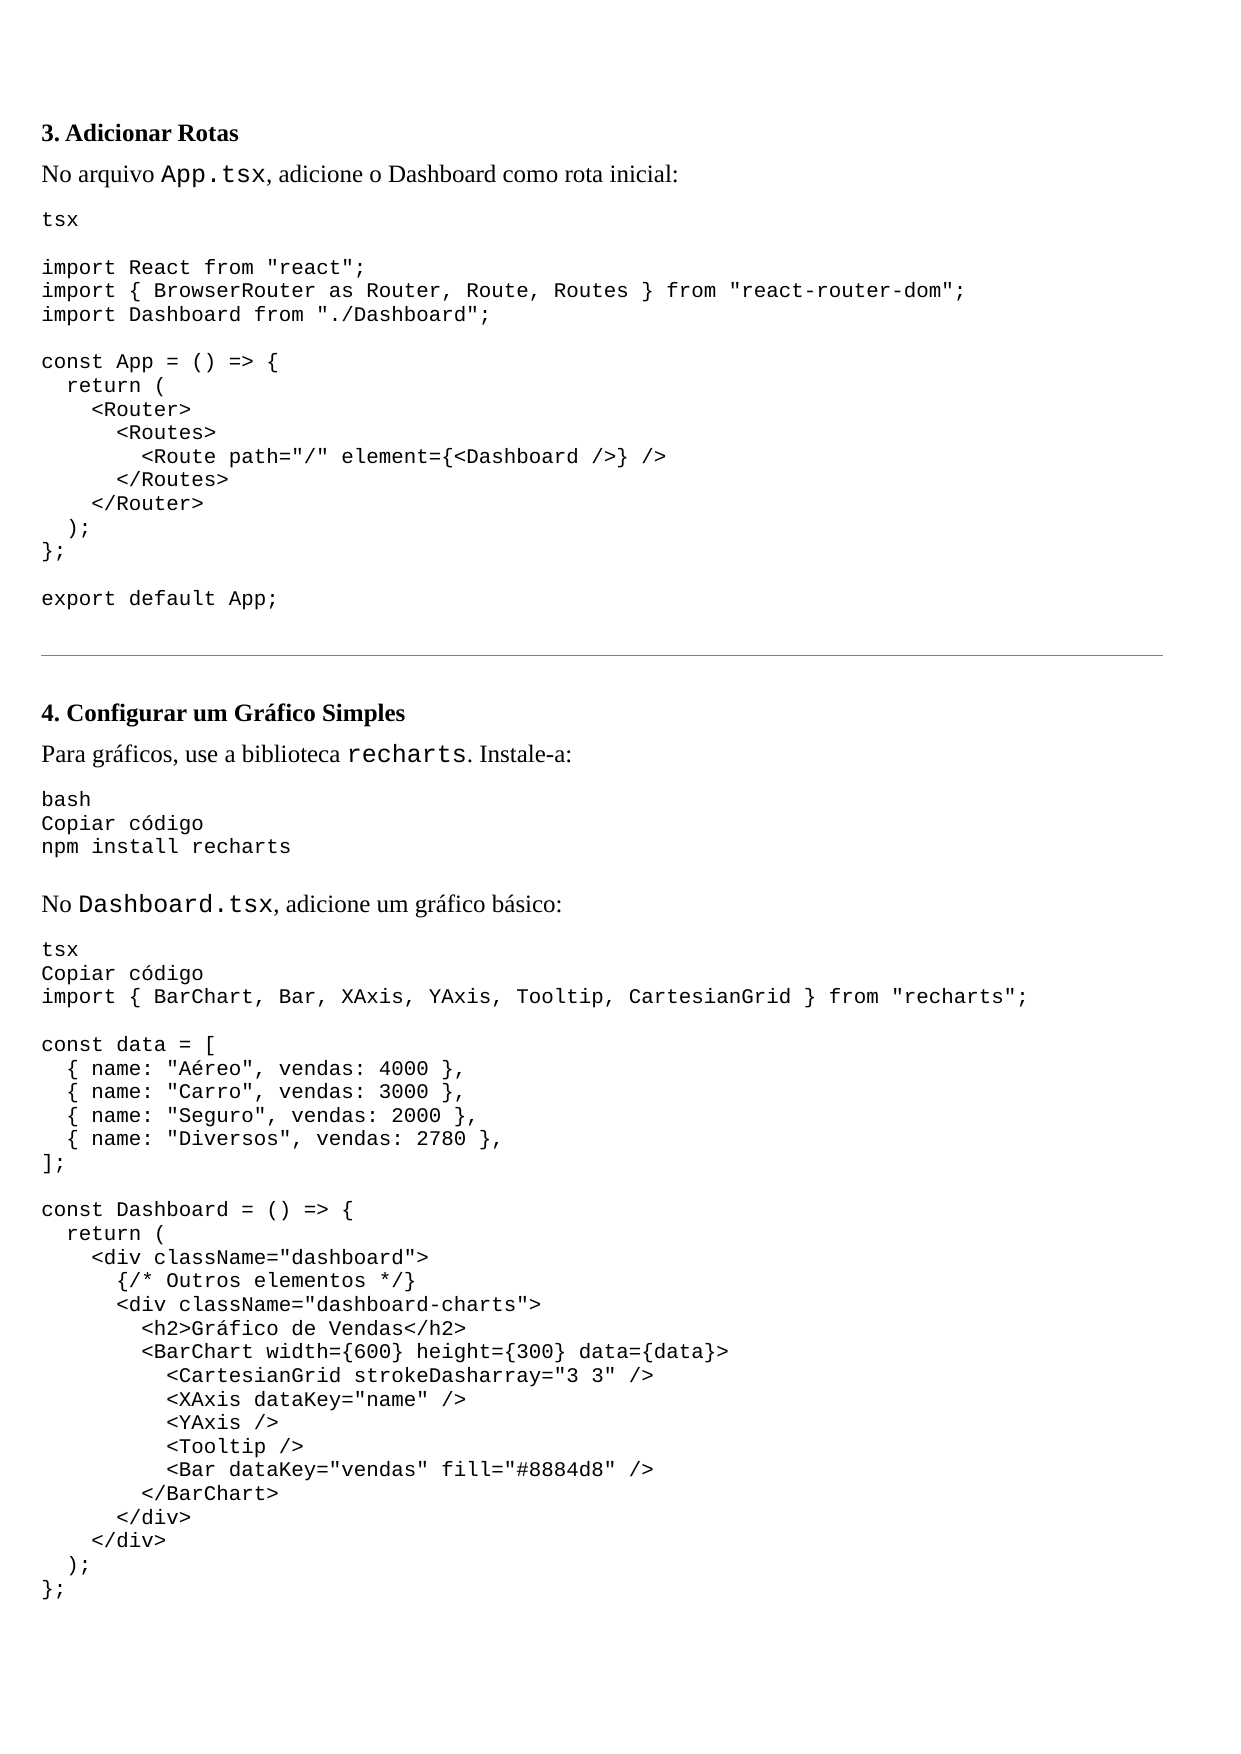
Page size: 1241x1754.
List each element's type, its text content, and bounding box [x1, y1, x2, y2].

text {/* Outros elementos */} [41, 1270, 1163, 1294]
text </div> [41, 1507, 1163, 1530]
text tsx [41, 209, 1163, 233]
text import Dashboard from "./Dashboard"; [41, 304, 1163, 328]
text <Router> [41, 398, 1163, 422]
text const Dashboard = () => { [41, 1199, 1163, 1223]
text { name: "Diversos", vendas: 2780 }, [41, 1128, 1163, 1152]
text <XAxis dataKey="name" /> [41, 1388, 1163, 1412]
text <Bar dataKey="vendas" fill="#8884d8" /> [41, 1459, 1163, 1483]
text import { BarChart, Bar, XAxis, YAxis, Tooltip, CartesianGrid } from "recharts"; [41, 987, 1163, 1010]
text Para gráficos, use a biblioteca recharts. Instale-a: [41, 739, 1163, 770]
text Copiar código [41, 963, 1163, 987]
text }; [41, 540, 1163, 564]
text import { BrowserRouter as Router, Route, Routes } from "react-router-dom"; [41, 280, 1163, 304]
text { name: "Seguro", vendas: 2000 }, [41, 1105, 1163, 1128]
text { name: "Aéreo", vendas: 4000 }, [41, 1057, 1163, 1081]
text tsx [41, 939, 1163, 963]
text return ( [41, 375, 1163, 398]
text return ( [41, 1223, 1163, 1247]
text <Route path="/" element={<Dashboard />} /> [41, 446, 1163, 469]
text export default App; [41, 588, 1163, 611]
text import React from "react"; [41, 257, 1163, 280]
text }; [41, 1578, 1163, 1601]
text ]; [41, 1152, 1163, 1176]
text npm install recharts [41, 836, 1163, 860]
text <h2>Gráfico de Vendas</h2> [41, 1318, 1163, 1341]
text bash [41, 789, 1163, 812]
text </BarChart> [41, 1483, 1163, 1507]
text <CartesianGrid strokeDasharray="3 3" /> [41, 1365, 1163, 1388]
text </div> [41, 1530, 1163, 1554]
text </Router> [41, 493, 1163, 517]
text ); [41, 517, 1163, 540]
text <div className="dashboard"> [41, 1247, 1163, 1270]
subtitle 3. Adicionar Rotas [41, 118, 1163, 147]
text <Routes> [41, 422, 1163, 446]
text No Dashboard.tsx, adicione um gráfico básico: [41, 889, 1163, 920]
text <div className="dashboard-charts"> [41, 1294, 1163, 1318]
text { name: "Carro", vendas: 3000 }, [41, 1081, 1163, 1105]
subtitle 4. Configurar um Gráfico Simples [41, 698, 1163, 726]
text <Tooltip /> [41, 1436, 1163, 1459]
text Copiar código [41, 812, 1163, 836]
text const data = [ [41, 1034, 1163, 1057]
text <BarChart width={600} height={300} data={data}> [41, 1341, 1163, 1365]
text const App = () => { [41, 351, 1163, 375]
text <YAxis /> [41, 1412, 1163, 1436]
text </Routes> [41, 469, 1163, 493]
text ); [41, 1554, 1163, 1578]
text No arquivo App.tsx, adicione o Dashboard como rota inicial: [41, 159, 1163, 190]
